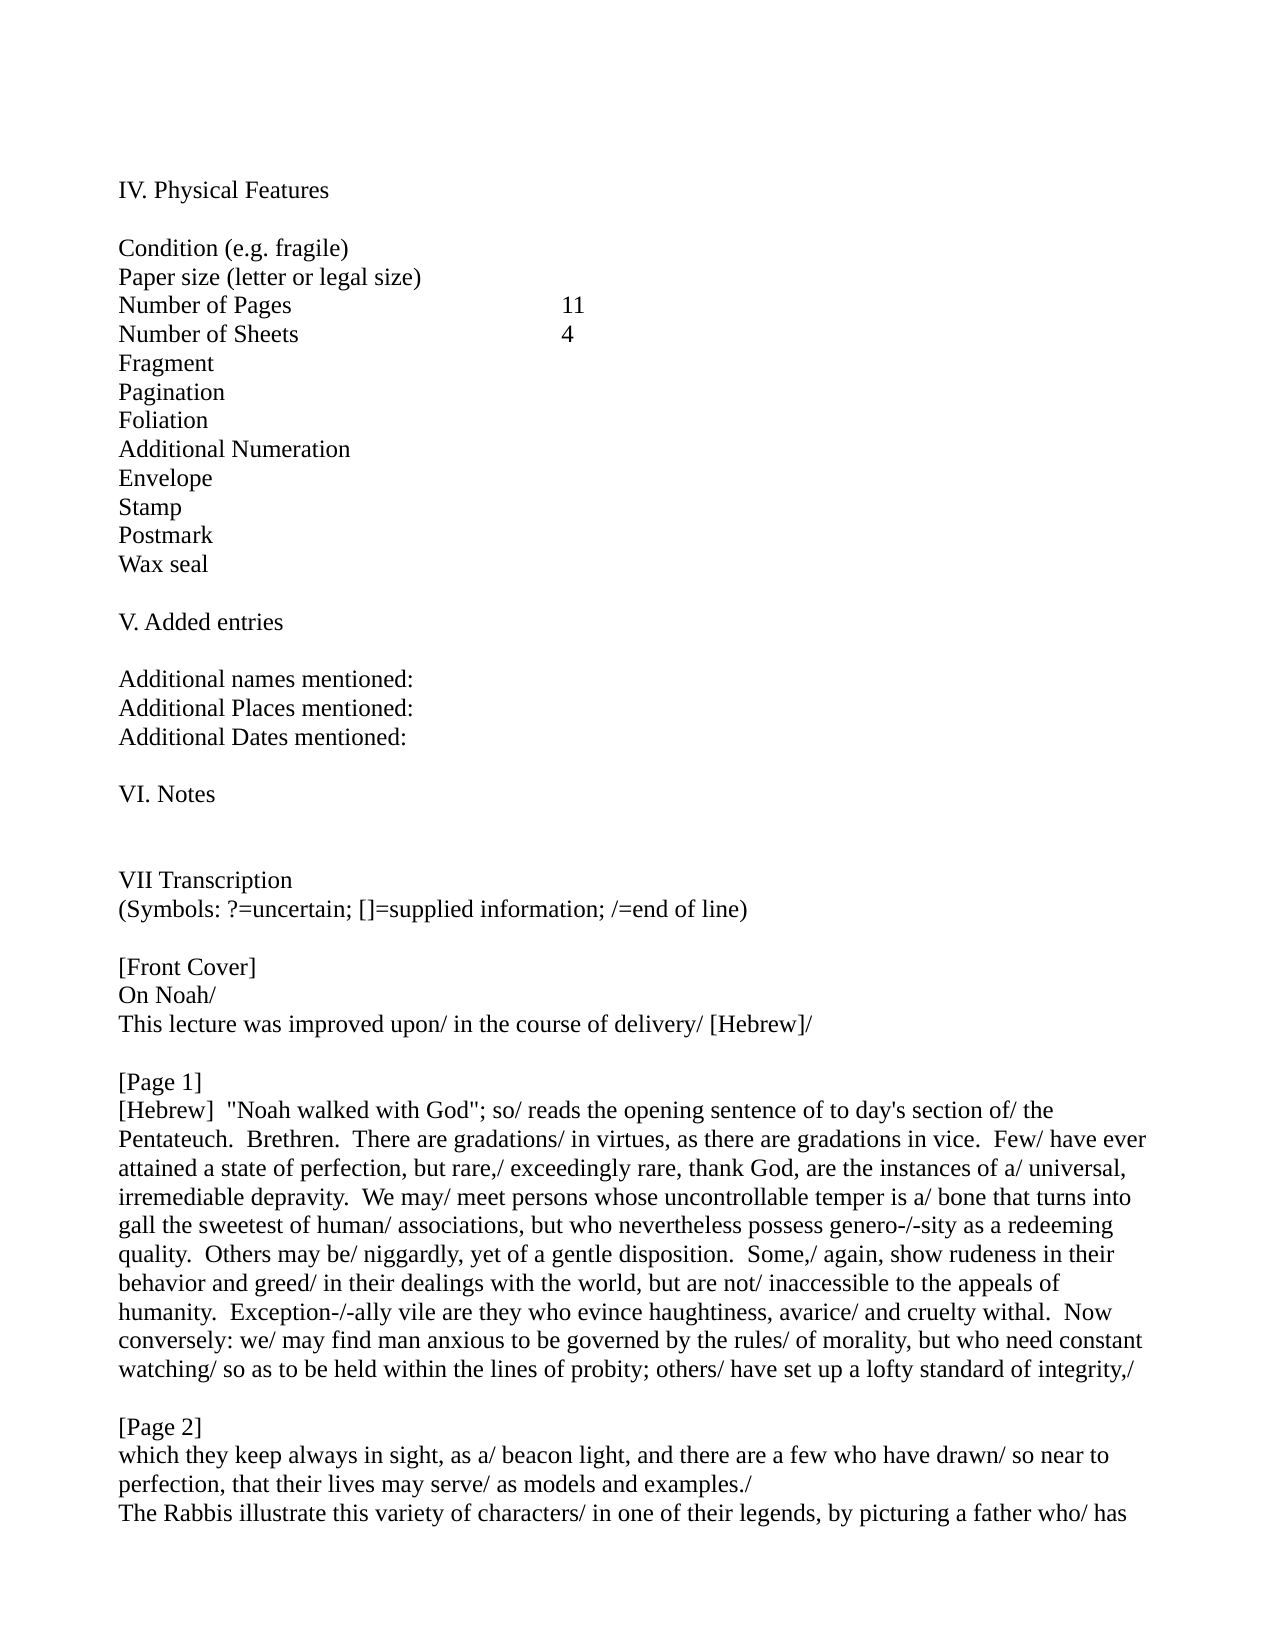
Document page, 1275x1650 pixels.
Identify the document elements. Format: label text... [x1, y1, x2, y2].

text Additional Numeration [118, 434, 1157, 463]
text Number of Sheets 4 [118, 319, 1157, 348]
text Number of Pages 11 [118, 291, 1157, 319]
text Pagination [118, 377, 1157, 406]
text The Rabbis illustrate this variety of characters/ in one of their legends, by picturing a father who/ has [118, 1498, 1157, 1527]
text Foliation [118, 406, 1157, 434]
text This lecture was improved upon/ in the course of delivery/ [Hebrew]/ [118, 1009, 1157, 1038]
text Paper size (letter or legal size) [118, 262, 1157, 291]
text (Symbols: ?=uncertain; []=supplied information; /=end of line) [118, 894, 1157, 923]
text [Hebrew] "Noah walked with God"; so/ reads the opening sentence of to day's section of/ the Pentateuch. Brethren. There are gradations/ in virtues, as there are gradations in vice. Few/ have ever attained a state of perfection, but rare,/ exceedingly rare, thank God, are the instances of a/ universal, irremediable depravity. We may/ meet persons whose uncontrollable temper is a/ bone that turns into gall the sweetest of human/ associations, but who nevertheless possess genero-/-sity as a redeeming quality. Others may be/ niggardly, yet of a gentle disposition. Some,/ again, show rudeness in their behavior and greed/ in their dealings with the world, but are not/ inaccessible to the appeals of humanity. Exception-/-ally vile are they who evince haughtiness, avarice/ and cruelty withal. Now conversely: we/ may find man anxious to be governed by the rules/ of morality, but who need constant watching/ so as to be held within the lines of probity; others/ have set up a lofty standard of integrity,/ [118, 1096, 1157, 1383]
text On Noah/ [118, 981, 1157, 1009]
text Postma rk [118, 521, 1157, 549]
text V. Added entries [118, 607, 1157, 636]
text Envelope [118, 463, 1157, 492]
text Condition (e.g. fragile) [118, 233, 1157, 262]
text IV. Physical Features [118, 176, 1157, 204]
text [Page 1] [118, 1067, 1157, 1096]
text Stamp [118, 492, 1157, 521]
text Additional Dates mentioned: [118, 722, 1157, 751]
text which they keep always in sight, as a/ beacon light, and there are a few who have drawn/ so near to perfection, that their lives may serve/ as models and examples./ [118, 1441, 1157, 1498]
text Additional Places mentioned: [118, 693, 1157, 722]
text [Page 2] [118, 1412, 1157, 1441]
text [Front Cover] [118, 952, 1157, 981]
text Fragment [118, 348, 1157, 377]
text Additional names mentioned: [118, 664, 1157, 693]
text VI. Notes [118, 779, 1157, 808]
text VII Transcription [118, 866, 1157, 894]
text Wax seal [118, 549, 1157, 578]
